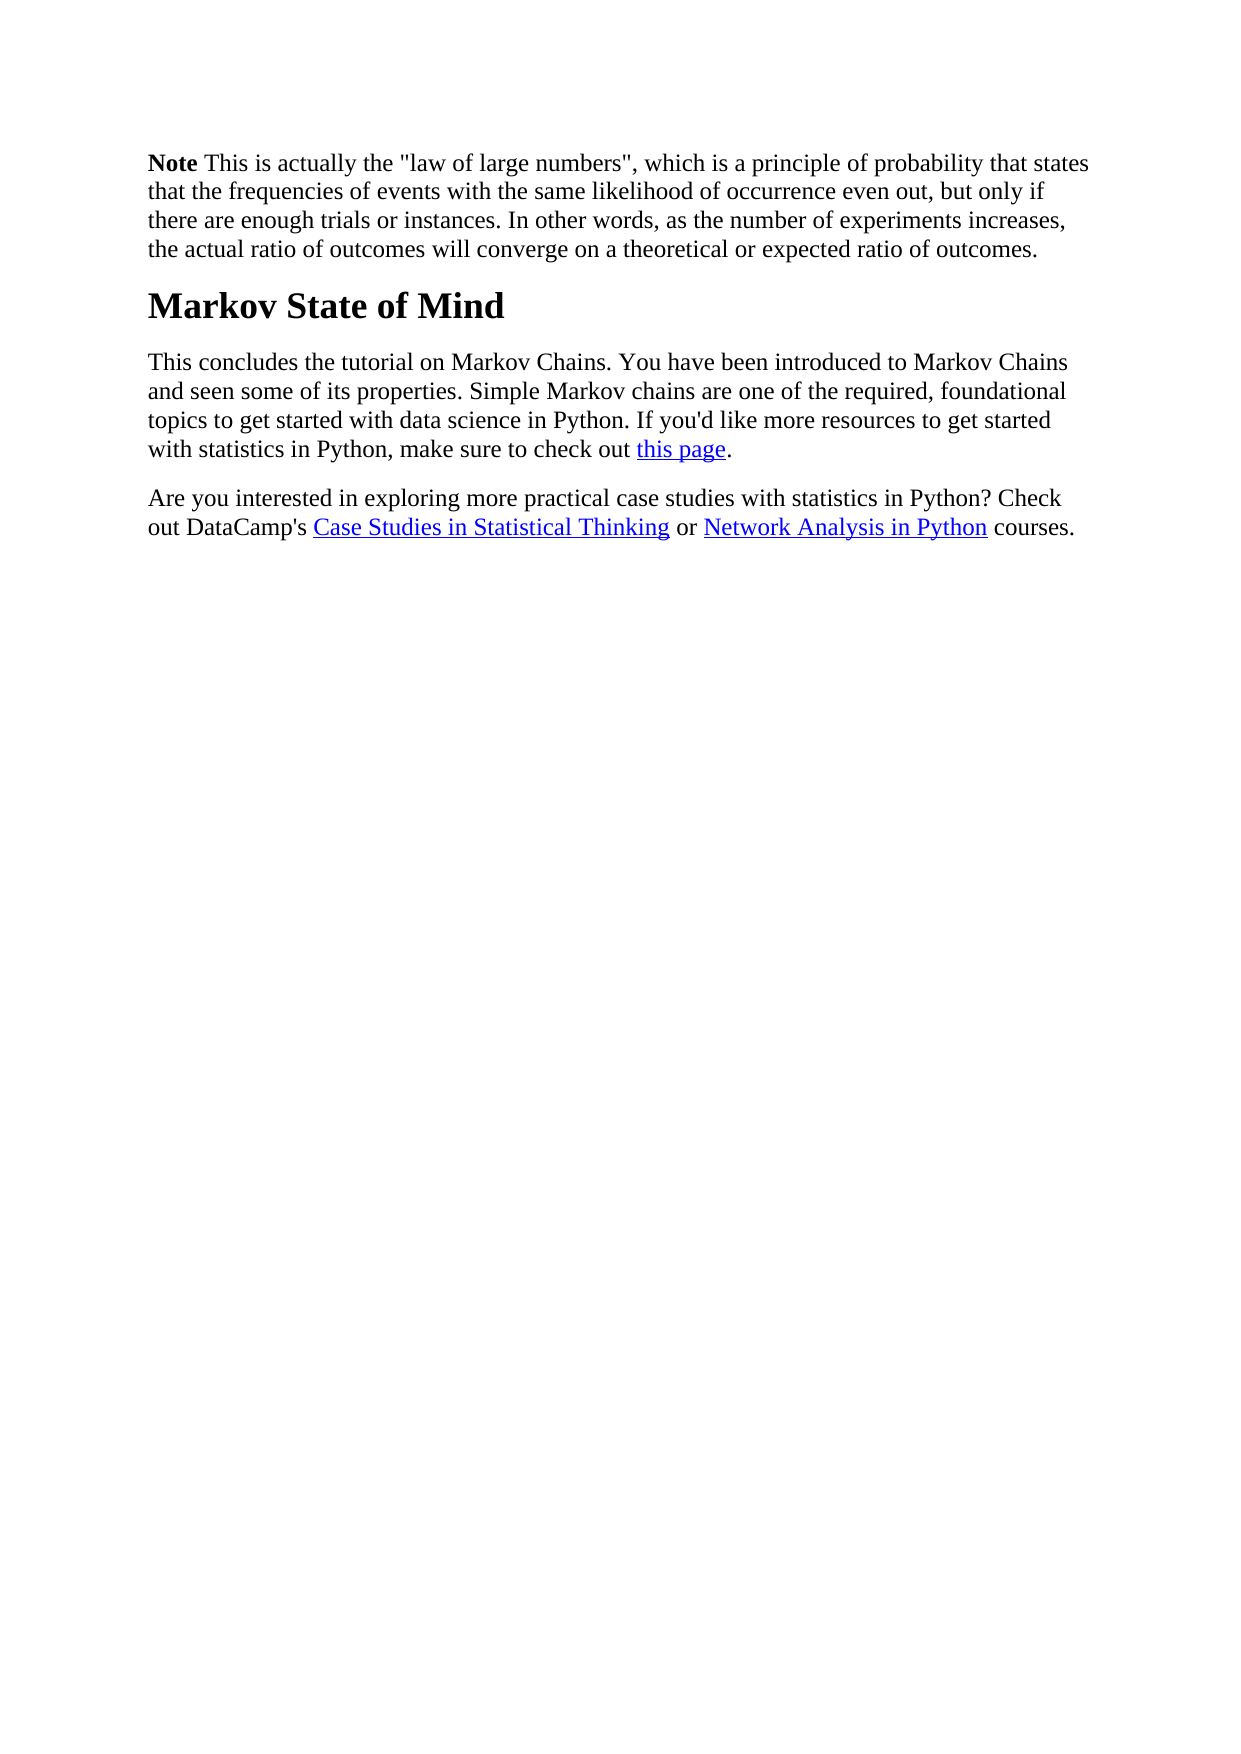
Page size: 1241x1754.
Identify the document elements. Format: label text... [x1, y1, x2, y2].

text Are you interested in exploring more practical case studies with statistics in Python? Check out DataCamp's Case Studies in Statistical Thinking or Network Analysis in Python courses. [148, 483, 1093, 541]
text Note This is actually the "law of large numbers", which is a principle of probability that states that the frequencies of events with the same likelihood of occurrence even out, but only if there are enough trials or instances. In other words, as the number of experiments increases, the actual ratio of outcomes will converge on a theoretical or expected ratio of outcomes. [148, 148, 1093, 263]
text This concludes the tutorial on Markov Chains. You have been introduced to Markov Chains and seen some of its properties. Simple Markov chains are one of the required, foundational topics to get started with data science in Python. If you'd like more resources to get started with statistics in Python, make sure to check out this page. [148, 347, 1093, 462]
subtitle Markov State of Mind [148, 283, 1093, 327]
